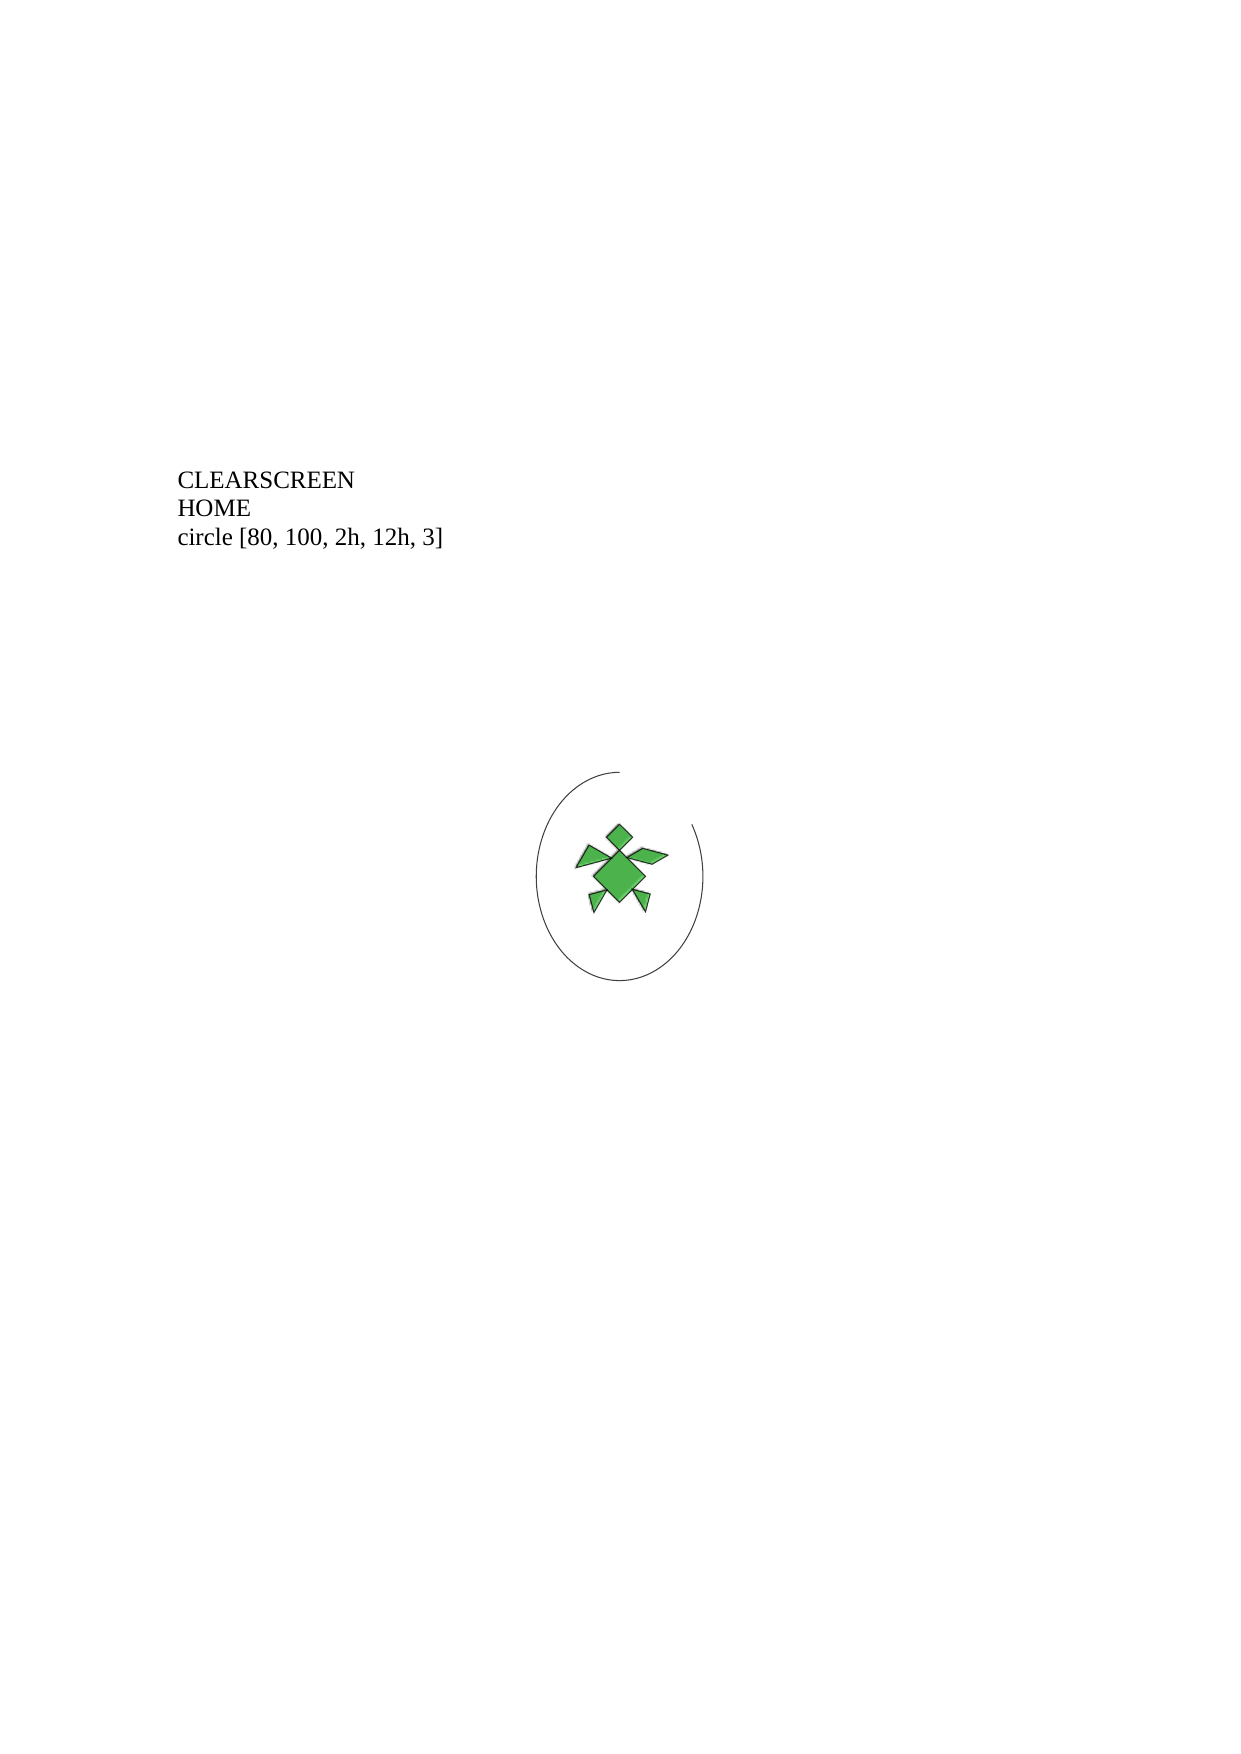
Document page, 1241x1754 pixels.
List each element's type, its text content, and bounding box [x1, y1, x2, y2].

text HOME [177, 493, 1063, 522]
text circle [80, 100, 2h, 12h, 3] [177, 522, 1063, 551]
text CLEARSCREEN [177, 465, 1063, 493]
